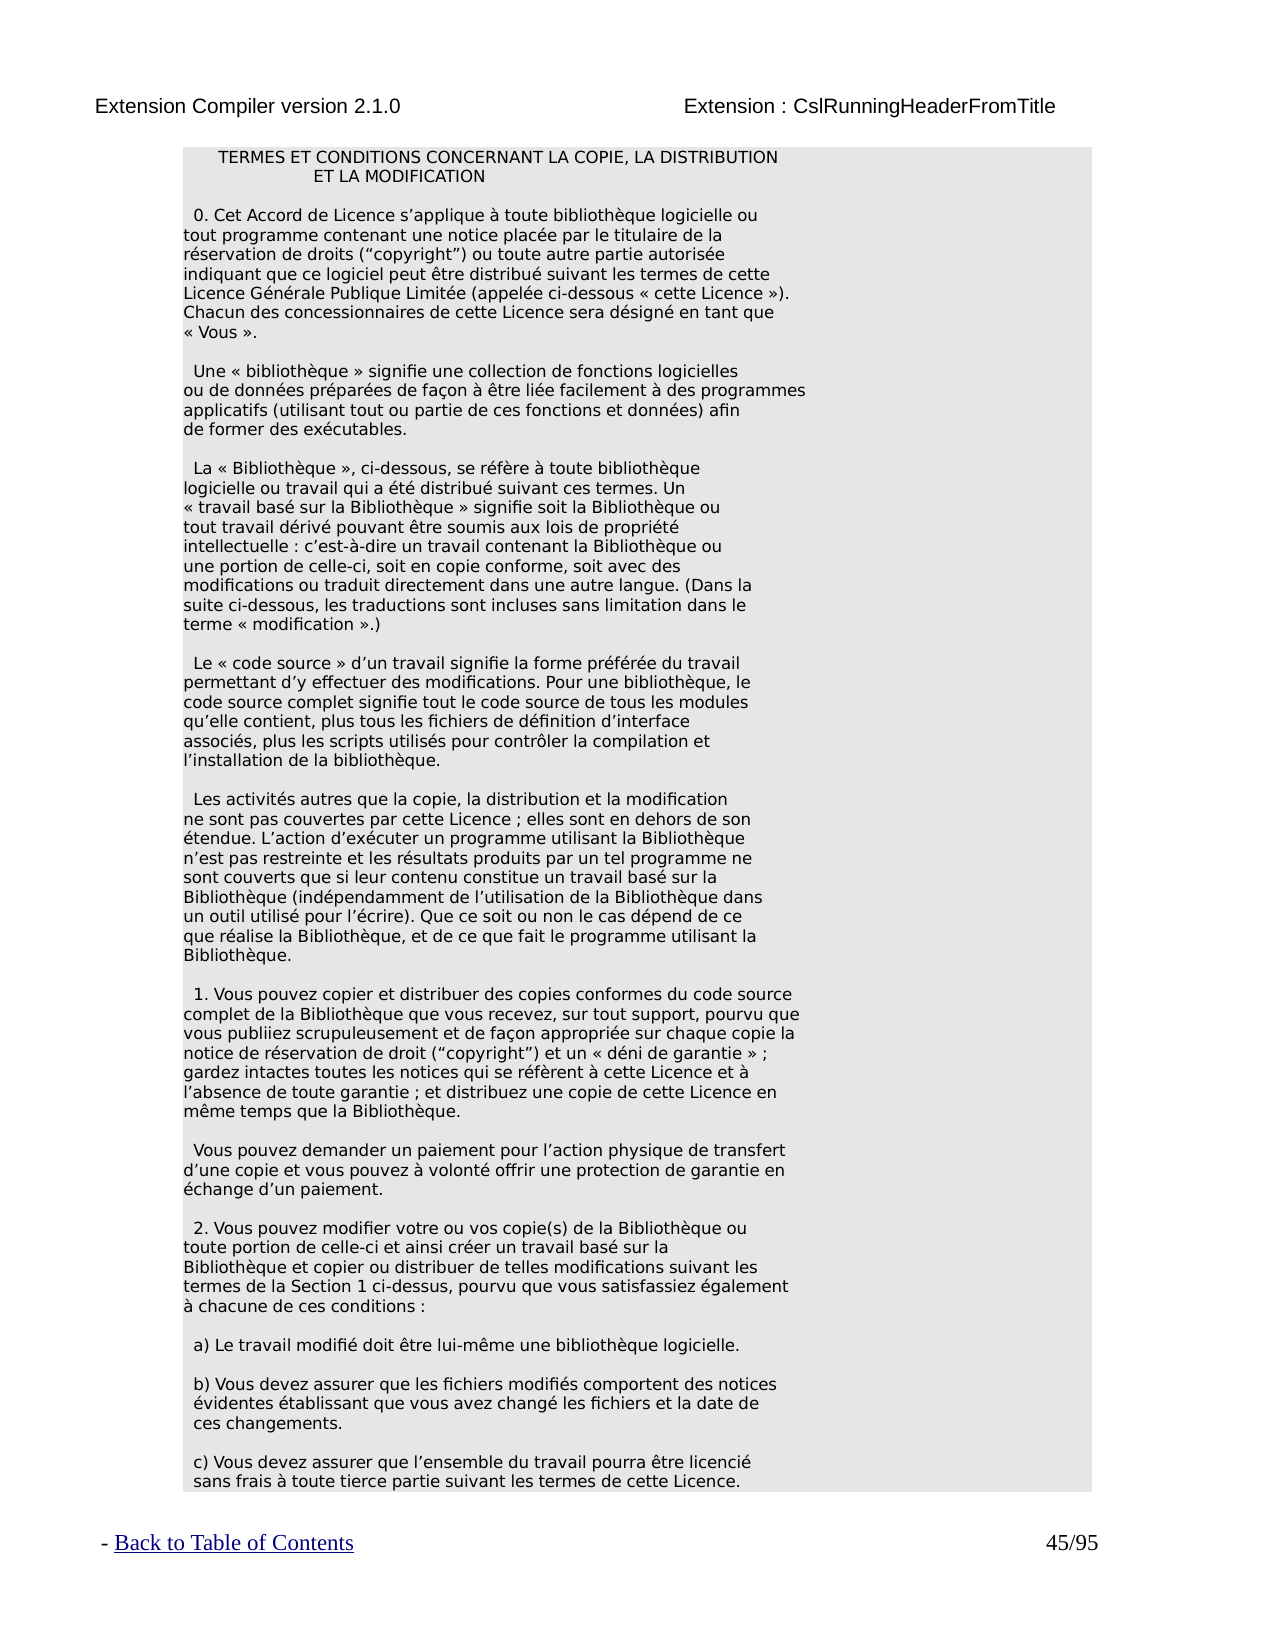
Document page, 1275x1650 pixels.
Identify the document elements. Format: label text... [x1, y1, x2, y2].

text c) Vous devez assurer que l’ensemble du travail pourra être licencié [183, 1453, 1092, 1472]
text une portion de celle-ci, soit en copie conforme, soit avec des [183, 557, 1092, 576]
text Licence Générale Publique Limitée (appelée ci-dessous « cette Licence »). [183, 284, 1092, 303]
text notice de réservation de droit (“copyright”) et un « déni de garantie » ; [183, 1043, 1092, 1063]
text que réalise la Bibliothèque, et de ce que fait le programme utilisant la [183, 927, 1092, 946]
text Le « code source » d’un travail signifie la forme préférée du travail [183, 654, 1092, 673]
text 0. Cet Accord de Licence s’applique à toute bibliothèque logicielle ou [183, 206, 1092, 225]
text permettant d’y effectuer des modifications. Pour une bibliothèque, le [183, 673, 1092, 693]
text Bibliothèque. [183, 946, 1092, 966]
text vous publiiez scrupuleusement et de façon appropriée sur chaque copie la [183, 1024, 1092, 1043]
text Vous pouvez demander un paiement pour l’action physique de transfert [183, 1141, 1092, 1160]
text l’installation de la bibliothèque. [183, 751, 1092, 771]
text tout programme contenant une notice placée par le titulaire de la [183, 225, 1092, 245]
text ET LA MODIFICATION [183, 167, 1092, 186]
text modifications ou traduit directement dans une autre langue. (Dans la [183, 576, 1092, 596]
text La « Bibliothèque », ci-dessous, se réfère à toute bibliothèque [183, 459, 1092, 479]
text l’absence de toute garantie ; et distribuez une copie de cette Licence en [183, 1082, 1092, 1102]
text a) Le travail modifié doit être lui-même une bibliothèque logicielle. [183, 1336, 1092, 1355]
text Bibliothèque (indépendamment de l’utilisation de la Bibliothèque dans [183, 888, 1092, 907]
text indiquant que ce logiciel peut être distribué suivant les termes de cette [183, 264, 1092, 284]
text sont couverts que si leur contenu constitue un travail basé sur la [183, 868, 1092, 888]
text ces changements. [183, 1414, 1092, 1433]
text 2. Vous pouvez modifier votre ou vos copie(s) de la Bibliothèque ou [183, 1219, 1092, 1238]
text « travail basé sur la Bibliothèque » signifie soit la Bibliothèque ou [183, 498, 1092, 518]
text même temps que la Bibliothèque. [183, 1102, 1092, 1121]
text « Vous ». [183, 323, 1092, 342]
text gardez intactes toutes les notices qui se réfèrent à cette Licence et à [183, 1063, 1092, 1082]
text ou de données préparées de façon à être liée facilement à des programmes [183, 381, 1092, 401]
text termes de la Section 1 ci-dessus, pourvu que vous satisfassiez également [183, 1277, 1092, 1297]
text ne sont pas couvertes par cette Licence ; elles sont en dehors de son [183, 810, 1092, 829]
text Une « bibliothèque » signifie une collection de fonctions logicielles [183, 362, 1092, 381]
text sans frais à toute tierce partie suivant les termes de cette Licence. [183, 1472, 1092, 1492]
text étendue. L’action d’exécuter un programme utilisant la Bibliothèque [183, 829, 1092, 849]
text code source complet signifie tout le code source de tous les modules [183, 693, 1092, 712]
text logicielle ou travail qui a été distribué suivant ces termes. Un [183, 479, 1092, 498]
text TERMES ET CONDITIONS CONCERNANT LA COPIE, LA DISTRIBUTION [183, 147, 1092, 167]
text Bibliothèque et copier ou distribuer de telles modifications suivant les [183, 1258, 1092, 1277]
text applicatifs (utilisant tout ou partie de ces fonctions et données) afin [183, 401, 1092, 420]
text 1. Vous pouvez copier et distribuer des copies conformes du code source [183, 985, 1092, 1004]
text de former des exécutables. [183, 420, 1092, 440]
text suite ci-dessous, les traductions sont incluses sans limitation dans le [183, 596, 1092, 615]
text toute portion de celle-ci et ainsi créer un travail basé sur la [183, 1238, 1092, 1258]
text échange d’un paiement. [183, 1180, 1092, 1199]
text b) Vous devez assurer que les fichiers modifiés comportent des notices [183, 1375, 1092, 1394]
text Chacun des concessionnaires de cette Licence sera désigné en tant que [183, 303, 1092, 323]
text réservation de droits (“copyright”) ou toute autre partie autorisée [183, 245, 1092, 264]
text d’une copie et vous pouvez à volonté offrir une protection de garantie en [183, 1160, 1092, 1180]
text tout travail dérivé pouvant être soumis aux lois de propriété [183, 518, 1092, 537]
text complet de la Bibliothèque que vous recevez, sur tout support, pourvu que [183, 1004, 1092, 1024]
text terme « modification ».) [183, 615, 1092, 634]
text Les activités autres que la copie, la distribution et la modification [183, 790, 1092, 810]
text intellectuelle : c’est-à-dire un travail contenant la Bibliothèque ou [183, 537, 1092, 557]
text évidentes établissant que vous avez changé les fichiers et la date de [183, 1394, 1092, 1414]
text un outil utilisé pour l’écrire). Que ce soit ou non le cas dépend de ce [183, 907, 1092, 927]
text à chacune de ces conditions : [183, 1297, 1092, 1316]
text n’est pas restreinte et les résultats produits par un tel programme ne [183, 849, 1092, 868]
text qu’elle contient, plus tous les fichiers de définition d’interface [183, 712, 1092, 732]
text associés, plus les scripts utilisés pour contrôler la compilation et [183, 732, 1092, 751]
